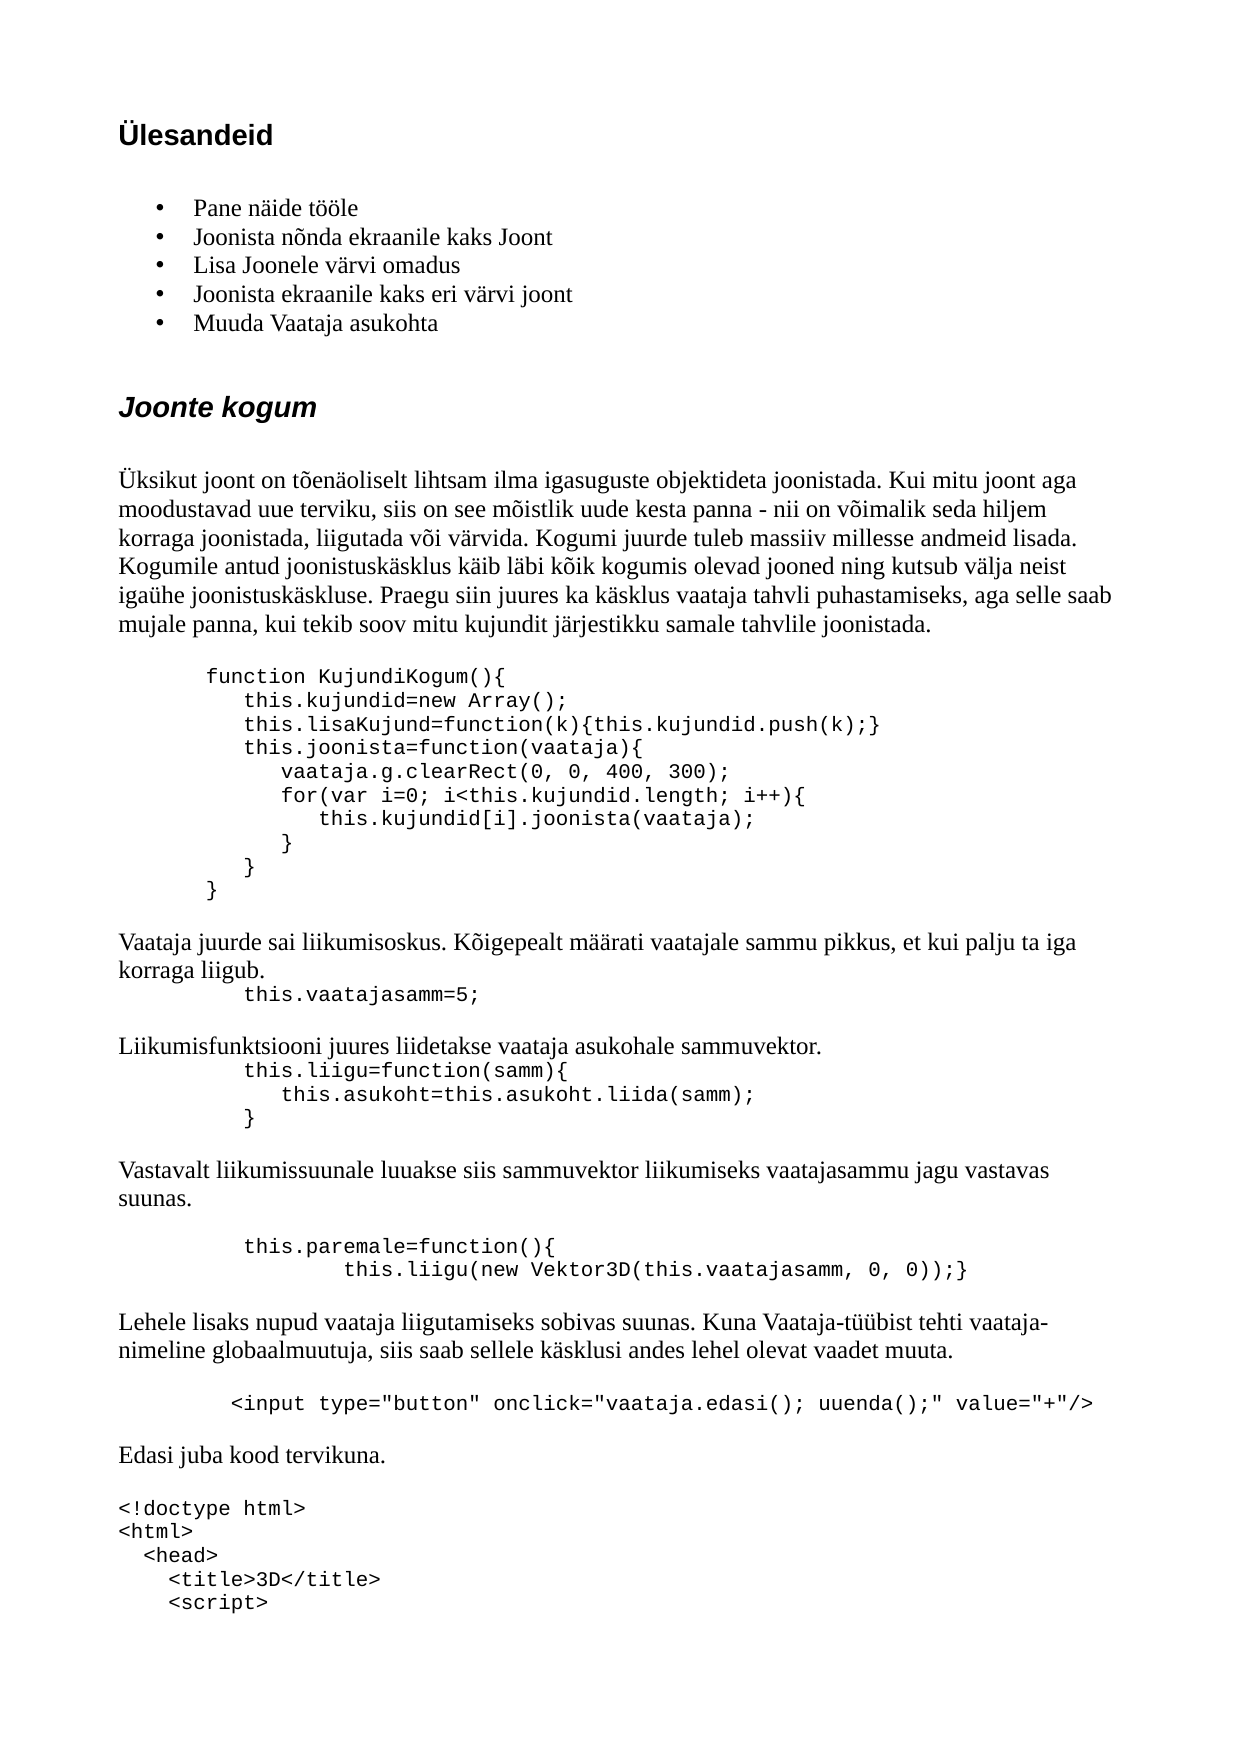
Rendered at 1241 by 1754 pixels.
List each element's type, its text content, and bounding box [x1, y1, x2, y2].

text function KujundiKogum(){ [118, 666, 1122, 690]
text this.kujundid[i].joonista(vaataja); [118, 808, 1122, 832]
text <html> [118, 1521, 1122, 1545]
subtitle Joonte kogum [118, 390, 1122, 424]
list Joonista nõnda ekraanile kaks Joont [156, 222, 1122, 250]
text <title>3D</title> [118, 1569, 1122, 1592]
text Vaataja juurde sai liikumisoskus. Kõigepealt määrati vaatajale sammu pikkus, et kui palju ta iga korraga liigub. [118, 927, 1122, 984]
text for(var i=0; i<this.kujundid.length; i++){ [118, 785, 1122, 808]
text vaataja.g.clearRect(0, 0, 400, 300); [118, 761, 1122, 785]
text } [118, 1107, 1122, 1131]
text Lehele lisaks nupud vaataja liigutamiseks sobivas suunas. Kuna Vaataja-tüübist tehti vaataja-nimeline globaalmuutuja, siis saab sellele käsklusi andes lehel olevat vaadet muuta. [118, 1307, 1122, 1364]
list Muuda Vaataja asukohta [156, 308, 1122, 337]
text this.liigu=function(samm){ [118, 1060, 1122, 1084]
text this.asukoht=this.asukoht.liida(samm); [118, 1084, 1122, 1107]
text this.kujundid=new Array(); [118, 690, 1122, 714]
text this.lisaKujund=function(k){this.kujundid.push(k);} [118, 714, 1122, 737]
text Üksikut joont on tõenäoliselt lihtsam ilma igasuguste objektideta joonistada. Kui mitu joont aga moodustavad uue terviku, siis on see mõistlik uude kesta panna - nii on võimalik seda hiljem korraga joonistada, liigutada või värvida. Kogumi juurde tuleb massiiv millesse andmeid lisada. Kogumile antud joonistuskäsklus käib läbi kõik kogumis olevad jooned ning kutsub välja neist igaühe joonistuskäskluse. Praegu siin juures ka käsklus vaataja tahvli puhastamiseks, aga selle saab mujale panna, kui tekib soov mitu kujundit järjestikku samale tahvlile joonistada. [118, 465, 1122, 638]
text Edasi juba kood tervikuna. [118, 1440, 1122, 1469]
text this.paremale=function(){ [118, 1236, 1122, 1259]
text Vastavalt liikumissuunale luuakse siis sammuvektor liikumiseks vaatajasammu jagu vastavas suunas. [118, 1155, 1122, 1212]
text } [118, 856, 1122, 879]
text } [118, 832, 1122, 856]
text this.joonista=function(vaataja){ [118, 737, 1122, 761]
text <script> [118, 1592, 1122, 1616]
list Joonista ekraanile kaks eri värvi joont [156, 279, 1122, 308]
text <head> [118, 1545, 1122, 1569]
text <!doctype html> [118, 1498, 1122, 1521]
text this.vaatajasamm=5; [118, 984, 1122, 1008]
list Lisa Joonele värvi omadus [156, 250, 1122, 279]
subtitle Ülesandeid [118, 118, 1122, 152]
text this.liigu(new Vektor3D(this.vaatajasamm, 0, 0));} [118, 1259, 1122, 1283]
list Pane näide tööle [156, 193, 1122, 222]
text } [118, 879, 1122, 903]
text <input type="button" onclick="vaataja.edasi(); uuenda();" value="+"/> [118, 1393, 1122, 1417]
text Liikumisfunktsiooni juures liidetakse vaataja asukohale sammuvektor. [118, 1031, 1122, 1060]
